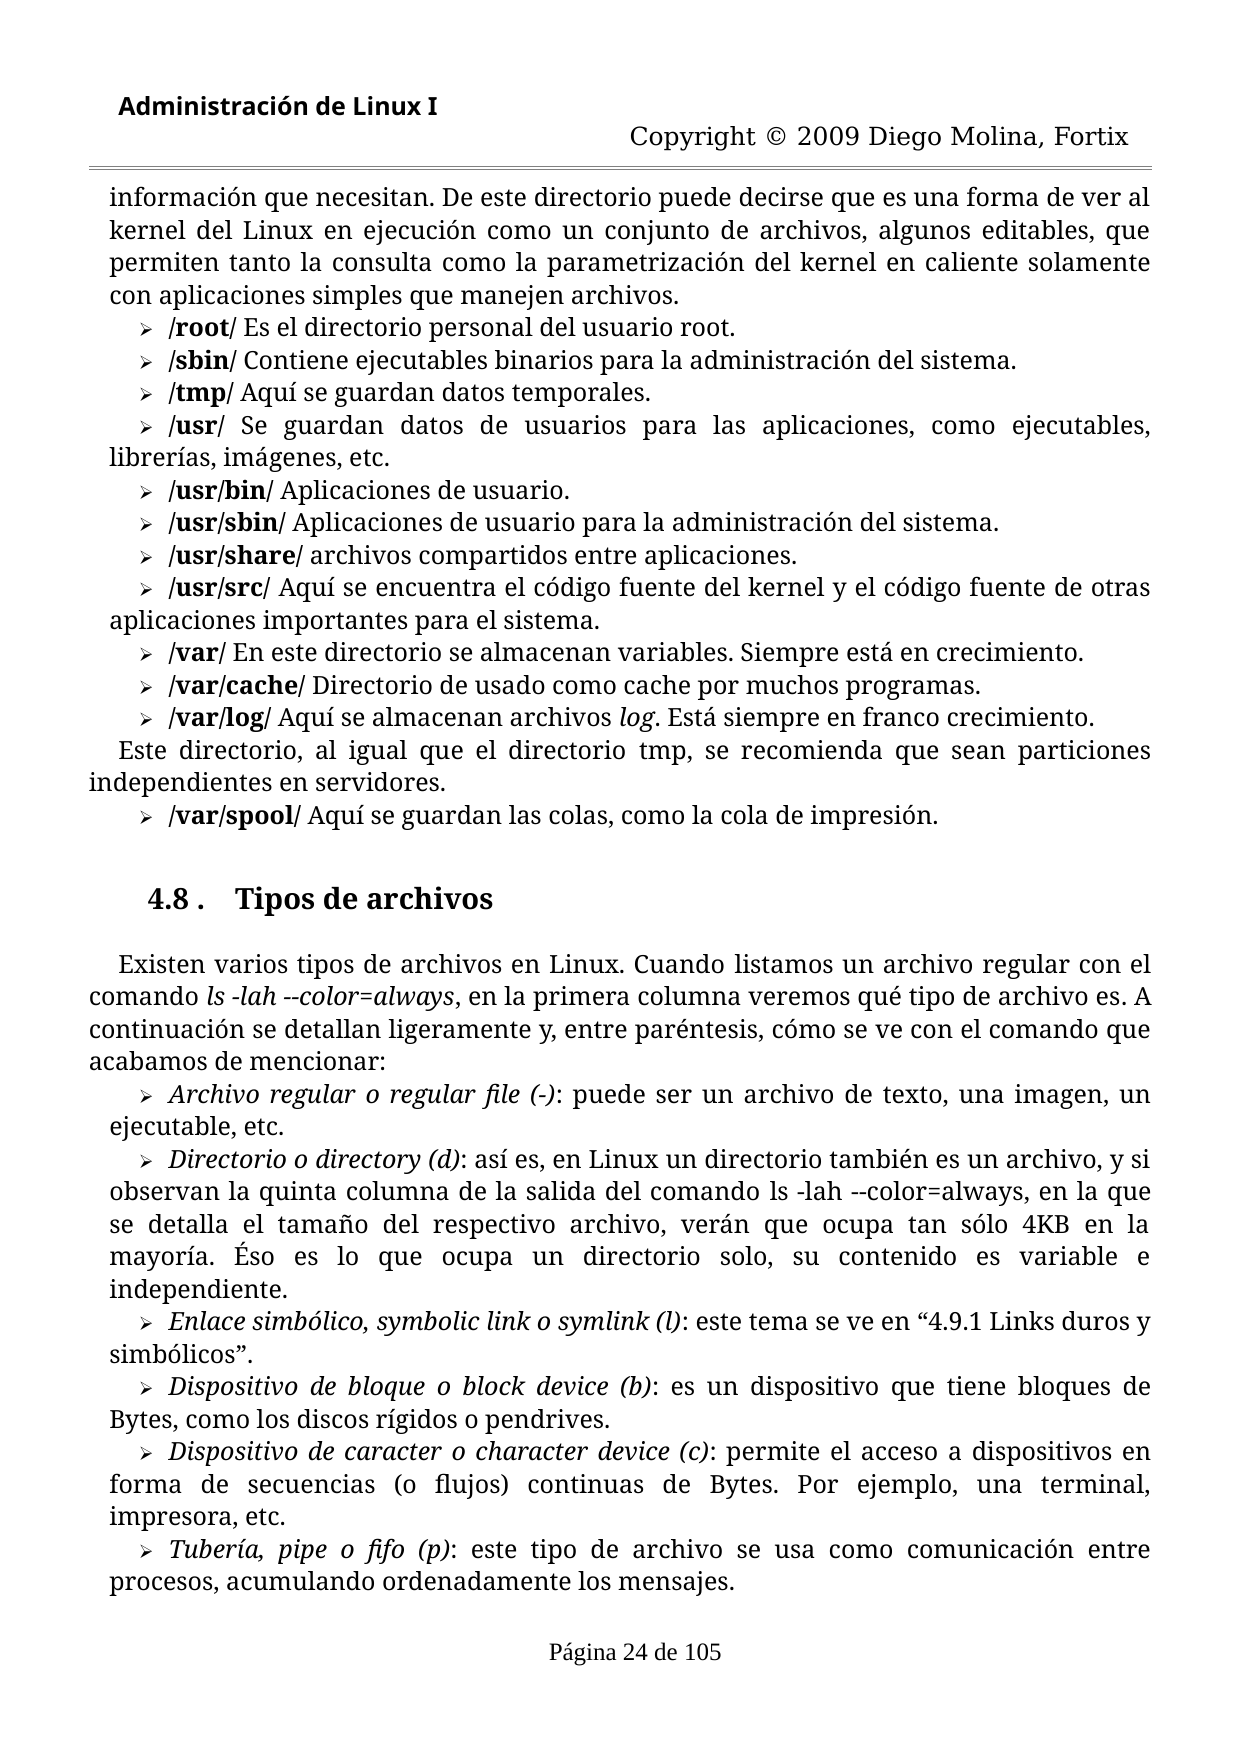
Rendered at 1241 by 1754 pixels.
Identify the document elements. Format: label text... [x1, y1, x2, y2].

list Archivo regular o regular file (-): puede ser un archivo de texto, una imagen, un ejecutable, etc. [88, 1077, 1152, 1142]
list /tmp/ Aquí se guardan datos temporales. [88, 376, 1152, 408]
list Enlace simbólico, symbolic link o symlink (l): este tema se ve en “4.9.1 Links duros y simbólicos”. [88, 1304, 1152, 1369]
list /var/spool/ Aquí se guardan las colas, como la cola de impresión. [88, 798, 1152, 831]
list Dispositivo de caracter o character device (c): permite el acceso a dispositivos en forma de secuencias (o flujos) continuas de Bytes. Por ejemplo, una terminal, impresora, etc. [88, 1434, 1152, 1532]
list /usr/share/ archivos compartidos entre aplicaciones. [88, 538, 1152, 571]
list Directorio o directory (d): así es, en Linux un directorio también es un archivo, y si observan la quinta columna de la salida del comando ls -lah --color=always, en la que se detalla el tamaño del respectivo archivo, verán que ocupa tan sólo 4KB en la mayoría. Éso es lo que ocupa un directorio solo, su contenido es variable e independiente. [88, 1142, 1152, 1304]
list /usr/ Se guardan datos de usuarios para las aplicaciones, como ejecutables, librerías, imágenes, etc. [88, 408, 1152, 473]
list Dispositivo de bloque o block device (b): es un dispositivo que tiene bloques de Bytes, como los discos rígidos o pendrives. [88, 1369, 1152, 1434]
list /var/log/ Aquí se almacenan archivos log. Está siempre en franco crecimiento. [88, 701, 1152, 733]
subtitle Tipos de archivos [88, 878, 1152, 918]
list /usr/src/ Aquí se encuentra el código fuente del kernel y el código fuente de otras aplicaciones importantes para el sistema. [88, 571, 1152, 636]
list /sbin/ Contiene ejecutables binarios para la administración del sistema. [88, 343, 1152, 376]
list /root/ Es el directorio personal del usuario root. [88, 311, 1152, 343]
list /var/cache/ Directorio de usado como cache por muchos programas. [88, 668, 1152, 701]
list /usr/bin/ Aplicaciones de usuario. [88, 473, 1152, 506]
list información que necesitan. De este directorio puede decirse que es una forma de ver al kernel del Linux en ejecución como un conjunto de archivos, algunos editables, que permiten tanto la consulta como la parametrización del kernel en caliente solamente con aplicaciones simples que manejen archivos. [88, 181, 1152, 311]
list /var/ En este directorio se almacenan variables. Siempre está en crecimiento. [88, 636, 1152, 668]
list /usr/sbin/ Aplicaciones de usuario para la administración del sistema. [88, 506, 1152, 538]
list Tubería, pipe o fifo (p): este tipo de archivo se usa como comunicación entre procesos, acumulando ordenadamente los mensajes. [88, 1532, 1152, 1597]
text Existen varios tipos de archivos en Linux. Cuando listamos un archivo regular con el comando ls -lah --color=always, en la primera columna veremos qué tipo de archivo es. A continuación se detallan ligeramente y, entre paréntesis, cómo se ve con el comando que acabamos de mencionar: [88, 947, 1152, 1077]
text Este directorio, al igual que el directorio tmp, se recomienda que sean particiones independientes en servidores. [88, 733, 1152, 798]
